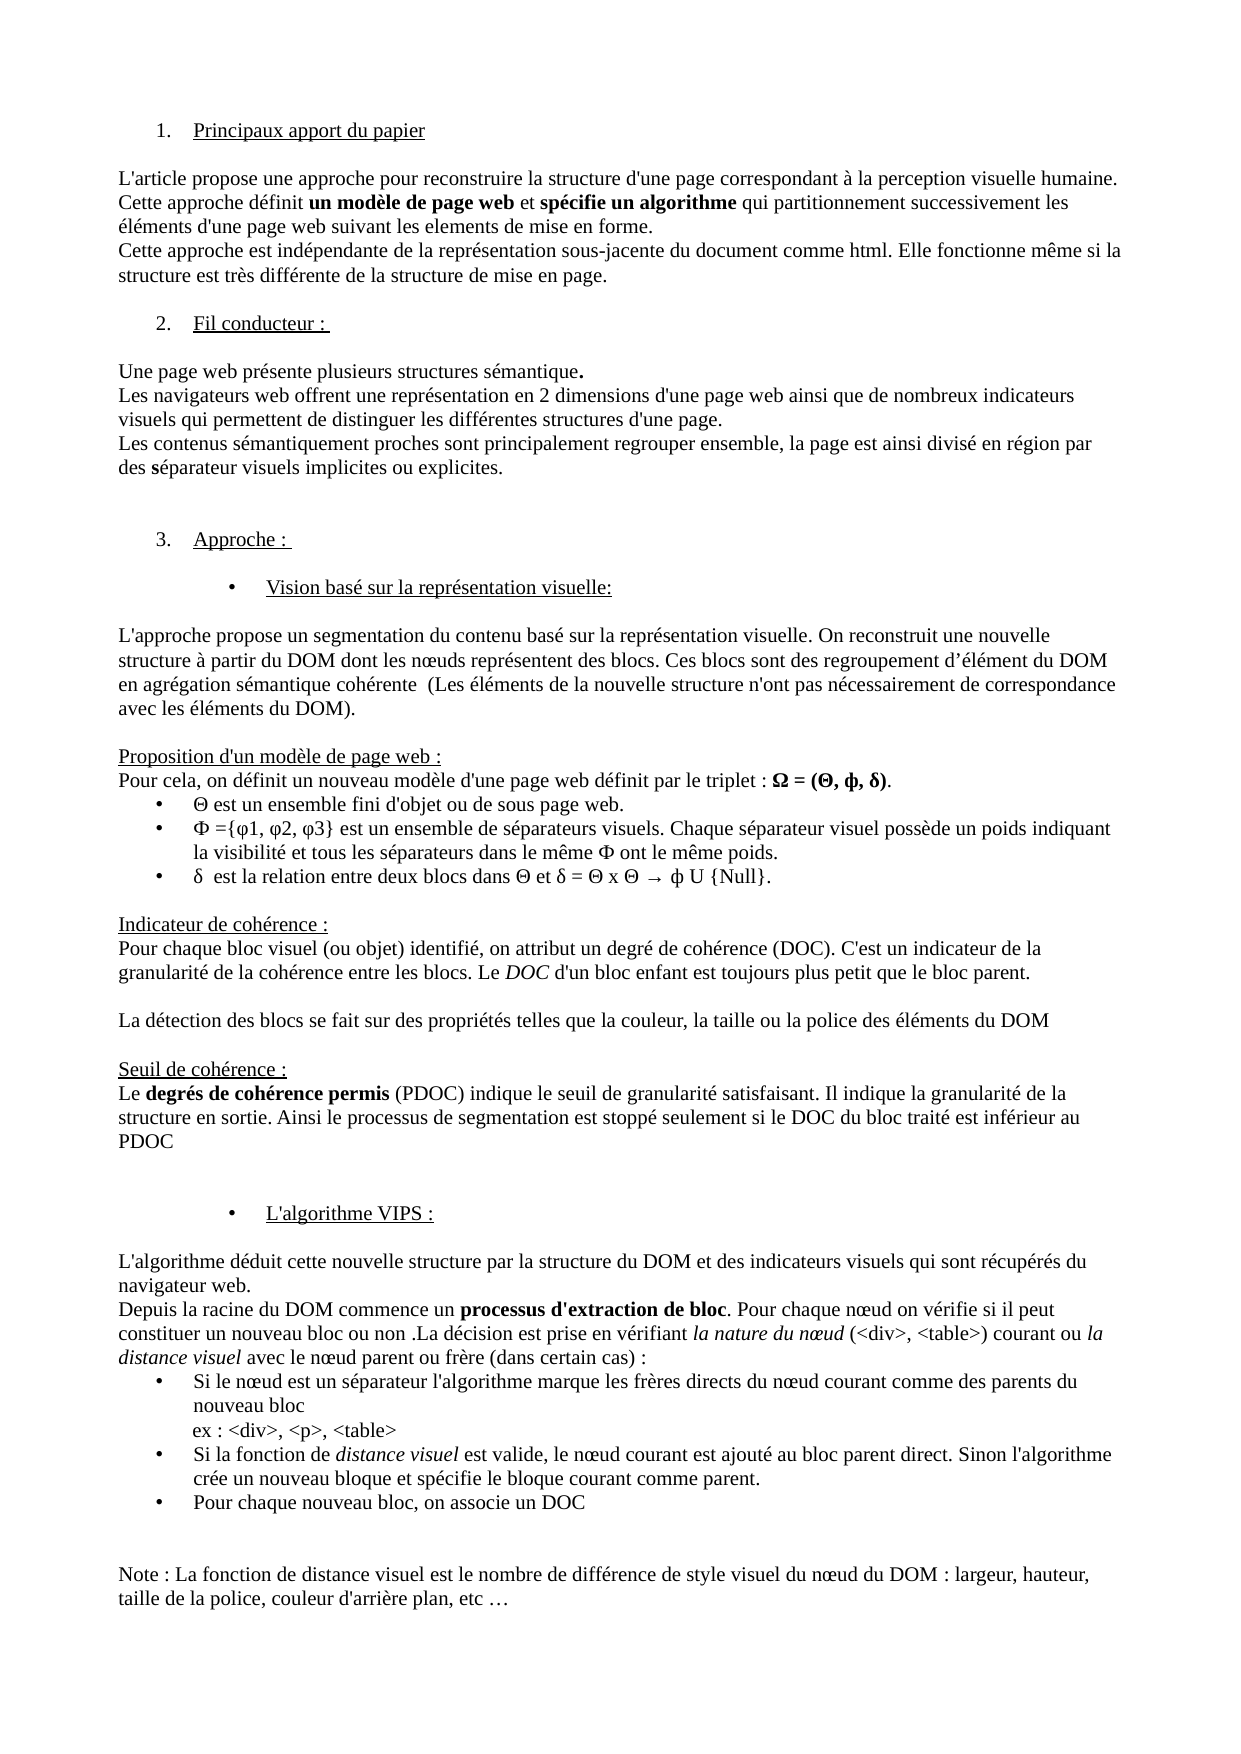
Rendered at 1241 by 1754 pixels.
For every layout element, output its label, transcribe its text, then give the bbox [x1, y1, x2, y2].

list Ф ={φ1, φ2, φ3} est un ensemble de séparateurs visuels. Chaque séparateur visuel possède un poids indiquant la visibilité et tous les séparateurs dans le même Ф ont le même poids. [156, 816, 1122, 864]
text Les navigateurs web offrent une représentation en 2 dimensions d'une page web ainsi que de nombreux indicateurs visuels qui permettent de distinguer les différentes structures d'une page. [118, 383, 1122, 431]
text L'article propose une approche pour reconstruire la structure d'une page correspondant à la perception visuelle humaine. Cette approche définit un modèle de page web et spécifie un algorithme qui partitionnement successivement les éléments d'une page web suivant les elements de mise en forme. [118, 166, 1122, 238]
text Une page web présente plusieurs structures sémantique. [118, 359, 1122, 383]
text Indicateur de cohérence : [118, 912, 1122, 936]
list Si le nœud est un séparateur l'algorithme marque les frères directs du nœud courant comme des parents du nouveau bloc [156, 1369, 1122, 1417]
text L'algorithme déduit cette nouvelle structure par la structure du DOM et des indicateurs visuels qui sont récupérés du navigateur web. [118, 1249, 1122, 1297]
text ex : <div>, <p>, <table> [118, 1417, 1122, 1442]
text Pour cela, on définit un nouveau modèle d'une page web définit par le triplet : Ω = (Θ, ф, δ). [118, 768, 1122, 792]
text Note : La fonction de distance visuel est le nombre de différence de style visuel du nœud du DOM : largeur, hauteur, taille de la police, couleur d'arrière plan, etc … [118, 1562, 1122, 1610]
text Cette approche est indépendante de la représentation sous-jacente du document comme html. Elle fonctionne même si la structure est très différente de la structure de mise en page. [118, 238, 1122, 287]
text Le degrés de cohérence permis (PDOC) indique le seuil de granularité satisfaisant. Il indique la granularité de la structure en sortie. Ainsi le processus de segmentation est stoppé seulement si le DOC du bloc traité est inférieur au PDOC [118, 1081, 1122, 1153]
list Θ est un ensemble fini d'objet ou de sous page web. [156, 792, 1122, 816]
list Vision basé sur la représentation visuelle: [228, 575, 1122, 599]
text Seuil de cohérence : [118, 1057, 1122, 1081]
text Les contenus sémantiquement proches sont principalement regrouper ensemble, la page est ainsi divisé en région par des séparateur visuels implicites ou explicites. [118, 431, 1122, 479]
list Principaux apport du papier [156, 118, 1122, 142]
list Approche : [156, 527, 1122, 551]
text Proposition d'un modèle de page web : [118, 744, 1122, 768]
list L'algorithme VIPS : [228, 1201, 1122, 1225]
list Fil conducteur : [156, 311, 1122, 335]
text Depuis la racine du DOM commence un processus d'extraction de bloc. Pour chaque nœud on vérifie si il peut constituer un nouveau bloc ou non .La décision est prise en vérifiant la nature du nœud (<div>, <table>) courant ou la distance visuel avec le nœud parent ou frère (dans certain cas) : [118, 1297, 1122, 1369]
text Pour chaque bloc visuel (ou objet) identifié, on attribut un degré de cohérence (DOC). C'est un indicateur de la granularité de la cohérence entre les blocs. Le DOC d'un bloc enfant est toujours plus petit que le bloc parent. [118, 936, 1122, 984]
list δ est la relation entre deux blocs dans Θ et δ = Θ x Θ → ф U {Null}. [156, 864, 1122, 888]
list Pour chaque nouveau bloc, on associe un DOC [156, 1490, 1122, 1514]
list Si la fonction de distance visuel est valide, le nœud courant est ajouté au bloc parent direct. Sinon l'algorithme crée un nouveau bloque et spécifie le bloque courant comme parent. [156, 1442, 1122, 1490]
text L'approche propose un segmentation du contenu basé sur la représentation visuelle. On reconstruit une nouvelle structure à partir du DOM dont les nœuds représentent des blocs. Ces blocs sont des regroupement d’élément du DOM en agrégation sémantique cohérente (Les éléments de la nouvelle structure n'ont pas nécessairement de correspondance avec les éléments du DOM). [118, 623, 1122, 720]
text La détection des blocs se fait sur des propriétés telles que la couleur, la taille ou la police des éléments du DOM [118, 1008, 1122, 1032]
